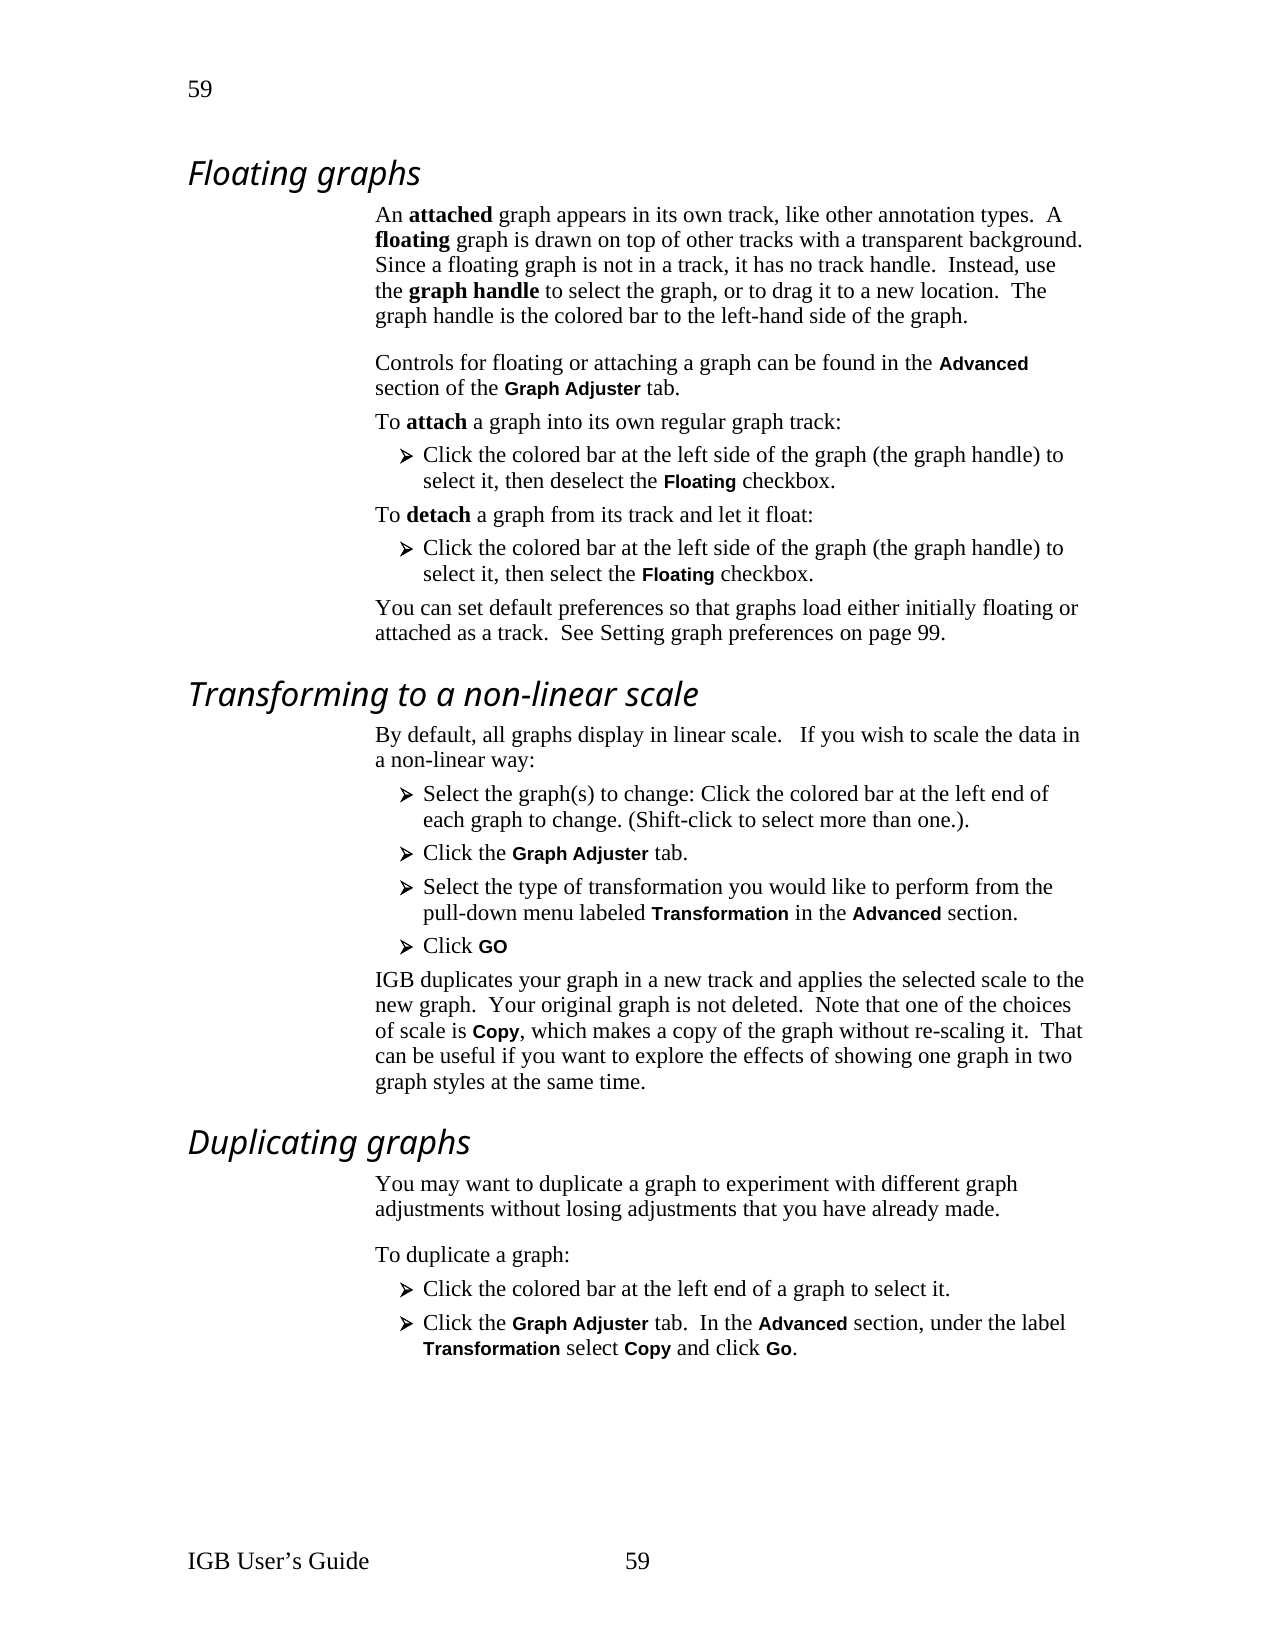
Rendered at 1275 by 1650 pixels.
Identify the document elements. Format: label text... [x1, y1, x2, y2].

text IGB duplicates your graph in a new track and applies the selected scale to the new graph. Your original graph is not deleted. Note that one of the choices of scale is Copy, which makes a copy of the graph without re-scaling it. That can be useful if you want to explore the effects of showing one graph in two graph styles at the same time. [375, 967, 1087, 1094]
list Click the colored bar at the left side of the graph (the graph handle) to select it, then select the Floating checkbox. [399, 535, 1087, 586]
text To attach a graph into its own regular graph track: [375, 409, 1087, 434]
text An attached graph appears in its own track, like other annotation types. A floating graph is drawn on top of other tracks with a transparent background. Since a floating graph is not in a track, it has no track handle. Instead, use the graph handle to select the graph, or to drag it to a new location. The graph handle is the colored bar to the left-hand side of the graph. [375, 202, 1087, 329]
subtitle Floating graphs [187, 150, 1087, 195]
text You can set default preferences so that graphs load either initially floating or attached as a track. See Setting graph preferences on page 98. [375, 594, 1087, 645]
text By default, all graphs display in linear scale. If you wish to scale the data in a non-linear way: [375, 722, 1087, 773]
subtitle Duplicating graphs [187, 1119, 1087, 1164]
list Click the colored bar at the left side of the graph (the graph handle) to select it, then deselect the Floating checkbox. [399, 442, 1087, 493]
list Select the graph(s) to change: Click the colored bar at the left end of each graph to change. (Shift-click to select more than one.). [399, 781, 1087, 832]
text To duplicate a graph: [375, 1242, 1087, 1268]
list Click GO [399, 933, 1087, 959]
text Controls for floating or attaching a graph can be found in the Advanced section of the Graph Adjuster tab. [375, 349, 1087, 400]
text To detach a graph from its track and let it float: [375, 502, 1087, 527]
subtitle Transforming to a non-linear scale [187, 670, 1087, 716]
list Click the colored bar at the left end of a graph to select it. [399, 1276, 1087, 1302]
list Click the Graph Adjuster tab. In the Advanced section, under the label Transformation select Copy and click Go. [399, 1310, 1087, 1361]
list Select the type of transformation you would like to perform from the pull-down menu labeled Transformation in the Advanced section. [399, 874, 1087, 925]
text You may want to duplicate a graph to experiment with different graph adjustments without losing adjustments that you have already made. [375, 1171, 1087, 1222]
list Click the Graph Adjuster tab. [399, 840, 1087, 866]
